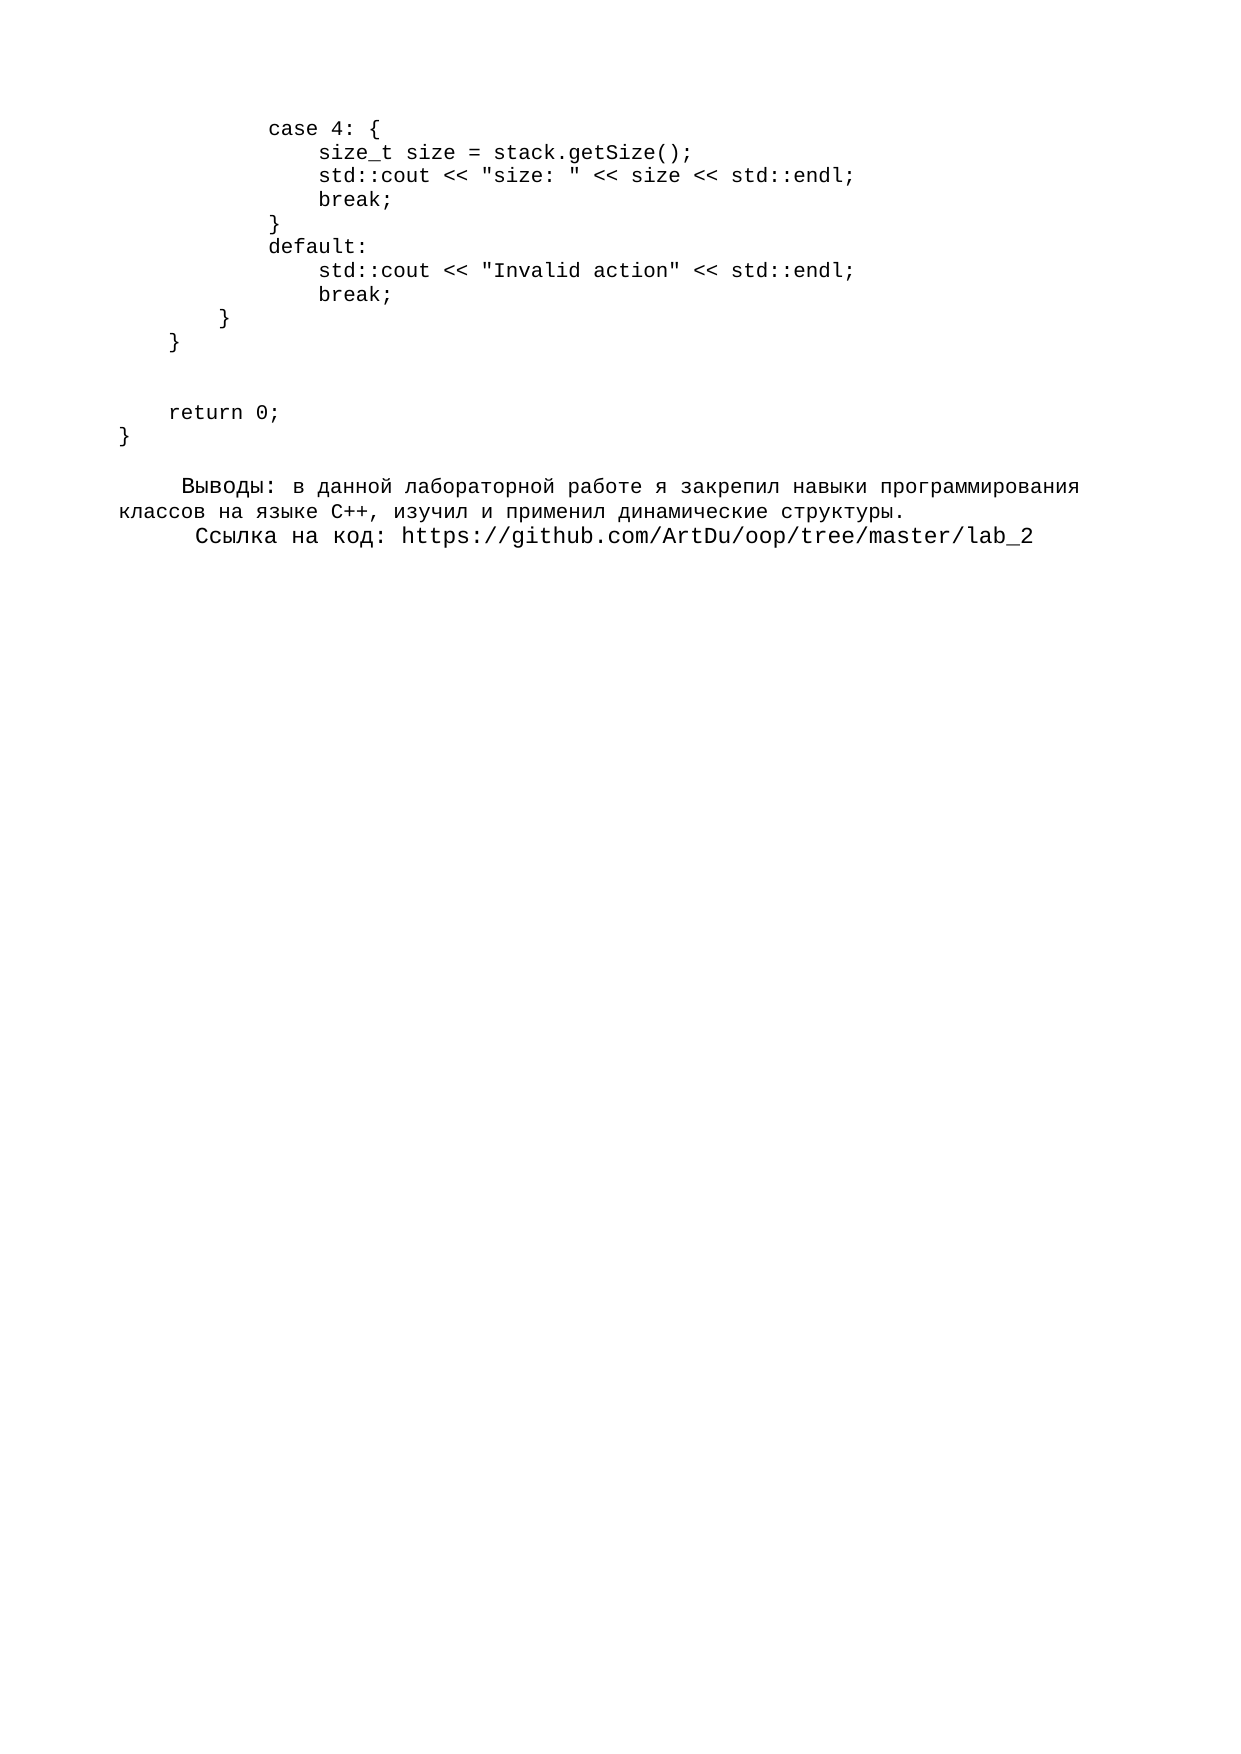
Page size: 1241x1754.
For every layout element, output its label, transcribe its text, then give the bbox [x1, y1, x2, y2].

text size_t size = stack.getSize(); [118, 142, 1122, 165]
text } [118, 426, 1122, 449]
text } [118, 331, 1122, 354]
text break; [118, 284, 1122, 307]
text } [118, 307, 1122, 331]
text break; [118, 189, 1122, 213]
text } [118, 213, 1122, 236]
text Выводы: в данной лабораторной работе я закрепил навыки программирования классов на языке С++, изучил и применил динамические структуры. [118, 473, 1122, 525]
text std::cout << "Invalid action" << std::endl; [118, 260, 1122, 284]
text std::cout << "size: " << size << std::endl; [118, 165, 1122, 189]
text case 4: { [118, 118, 1122, 142]
text return 0; [118, 402, 1122, 426]
text Ссылка на код: https://github.com/ArtDu/oop/tree/master/lab_2 [118, 525, 1122, 551]
text default: [118, 236, 1122, 260]
